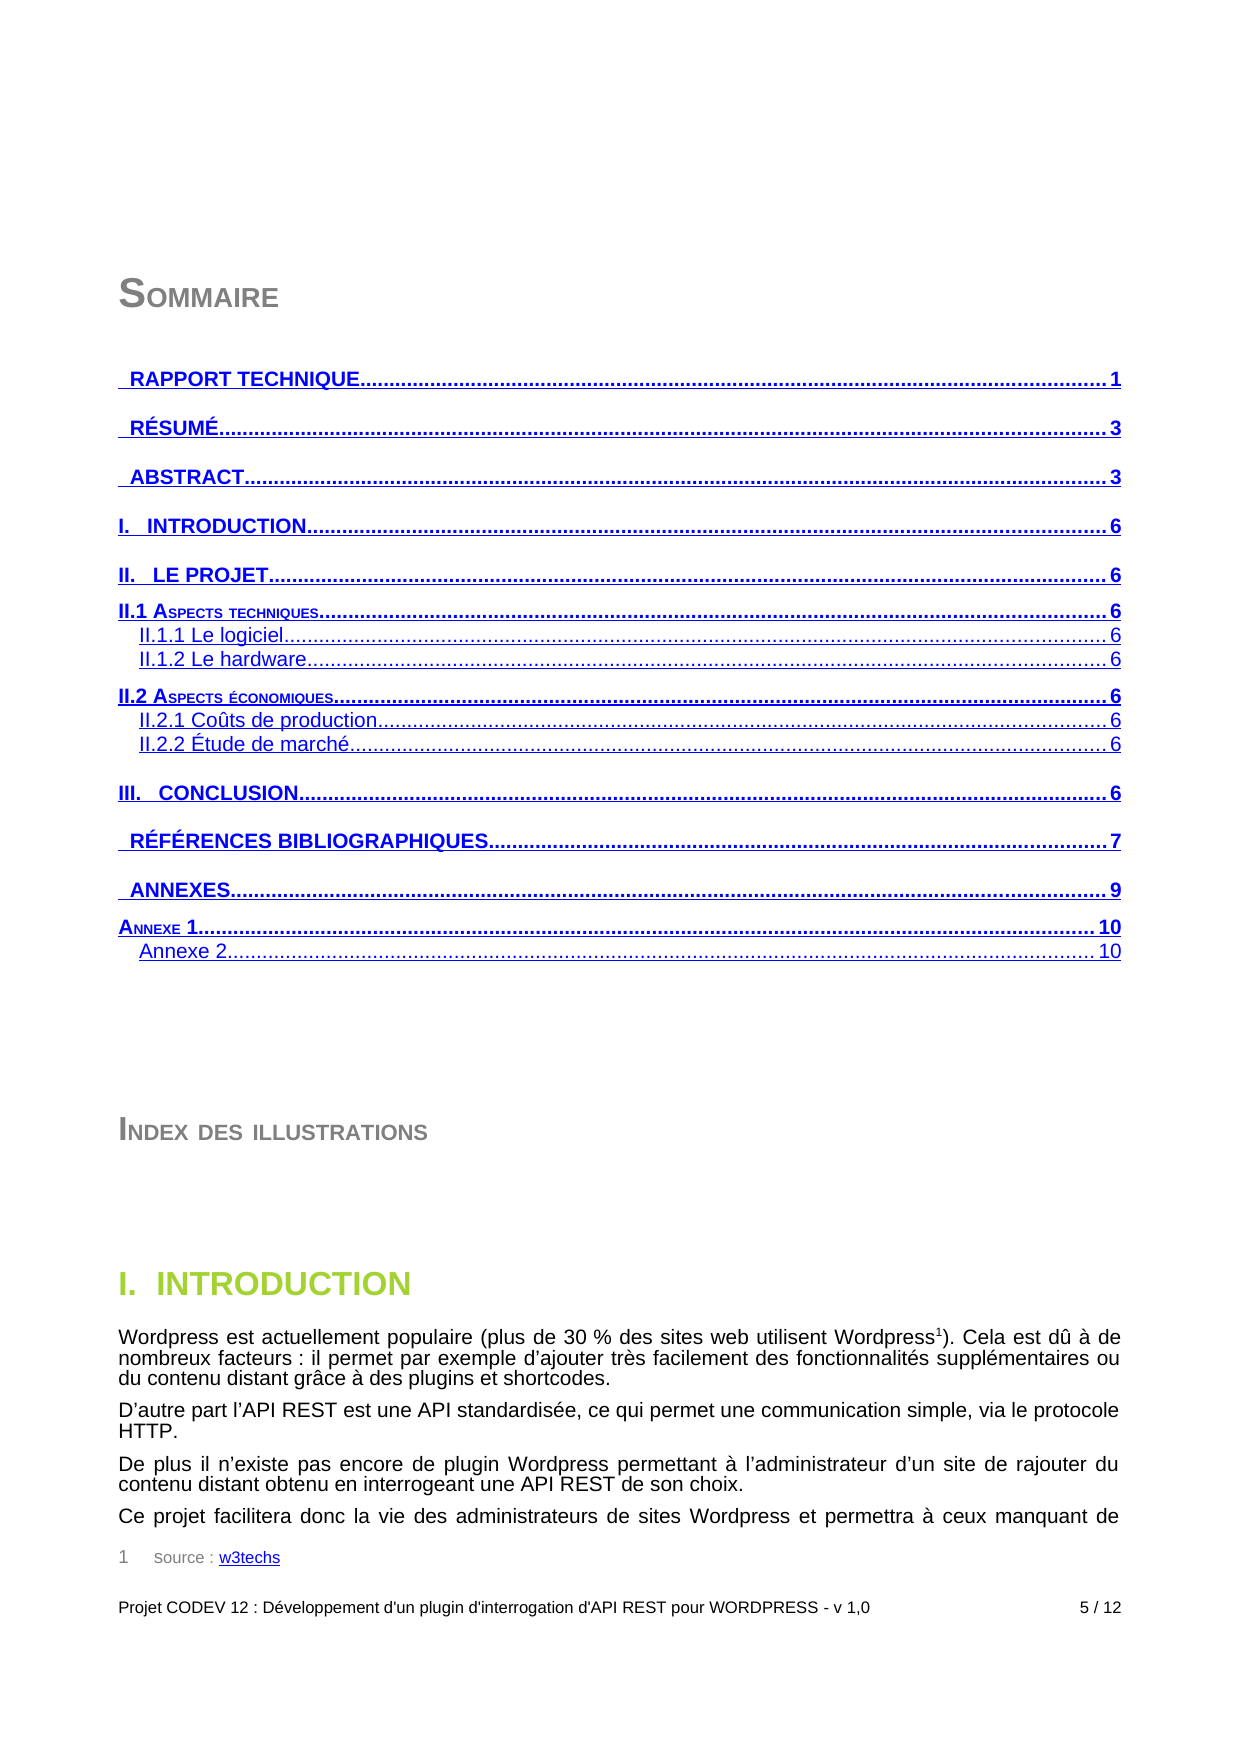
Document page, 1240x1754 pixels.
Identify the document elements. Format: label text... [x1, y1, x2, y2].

text II.2.2 Étude de marché 6 [139, 731, 1121, 752]
text Annexes 9 [118, 878, 1121, 899]
text source : w3techs [118, 1546, 1121, 1568]
subtitle Index des illustrations [118, 1109, 1121, 1148]
text II.1 Aspects techniques 6 [118, 599, 1121, 620]
text III. Conclusion 6 [118, 780, 1121, 801]
subtitle Introduction [118, 1264, 1121, 1303]
text Annexe 2 10 [139, 939, 1121, 960]
text II.1.1 Le logiciel 6 [139, 623, 1121, 644]
text Wordpress est actuellement populaire (plus de 30 % des sites web utilisent Wordpress). Cela est dû à de nombreux facteurs : il permet par exemple d’ajouter très facilement des fonctionnalités supplémentaires ou du contenu distant grâce à des plugins et shortcodes. [118, 1328, 1121, 1390]
text D’autre part l’API REST est une API standardisée, ce qui permet une communication simple, via le protocole HTTP. [118, 1401, 1121, 1443]
text Résumé 3 [118, 416, 1121, 437]
text Rapport technique 1 [118, 367, 1121, 388]
text II.2.1 Coûts de production 6 [139, 707, 1121, 728]
text Références Bibliographiques 7 [118, 829, 1121, 850]
text I. Introduction 6 [118, 514, 1121, 535]
text II.2 Aspects économiques 6 [118, 683, 1121, 704]
text Annexe 1 10 [118, 915, 1121, 936]
text II.1.2 Le hardware 6 [139, 647, 1121, 668]
text Abstract 3 [118, 465, 1121, 486]
subtitle Sommaire [118, 269, 1121, 317]
text De plus il n’existe pas encore de plugin Wordpress permettant à l’administrateur d’un site de rajouter du contenu distant obtenu en interrogeant une API REST de son choix. [118, 1454, 1121, 1496]
text Ce projet facilitera donc la vie des administrateurs de sites Wordpress et permettra à ceux manquant de [118, 1507, 1121, 1528]
text II. Le projet 6 [118, 563, 1121, 584]
